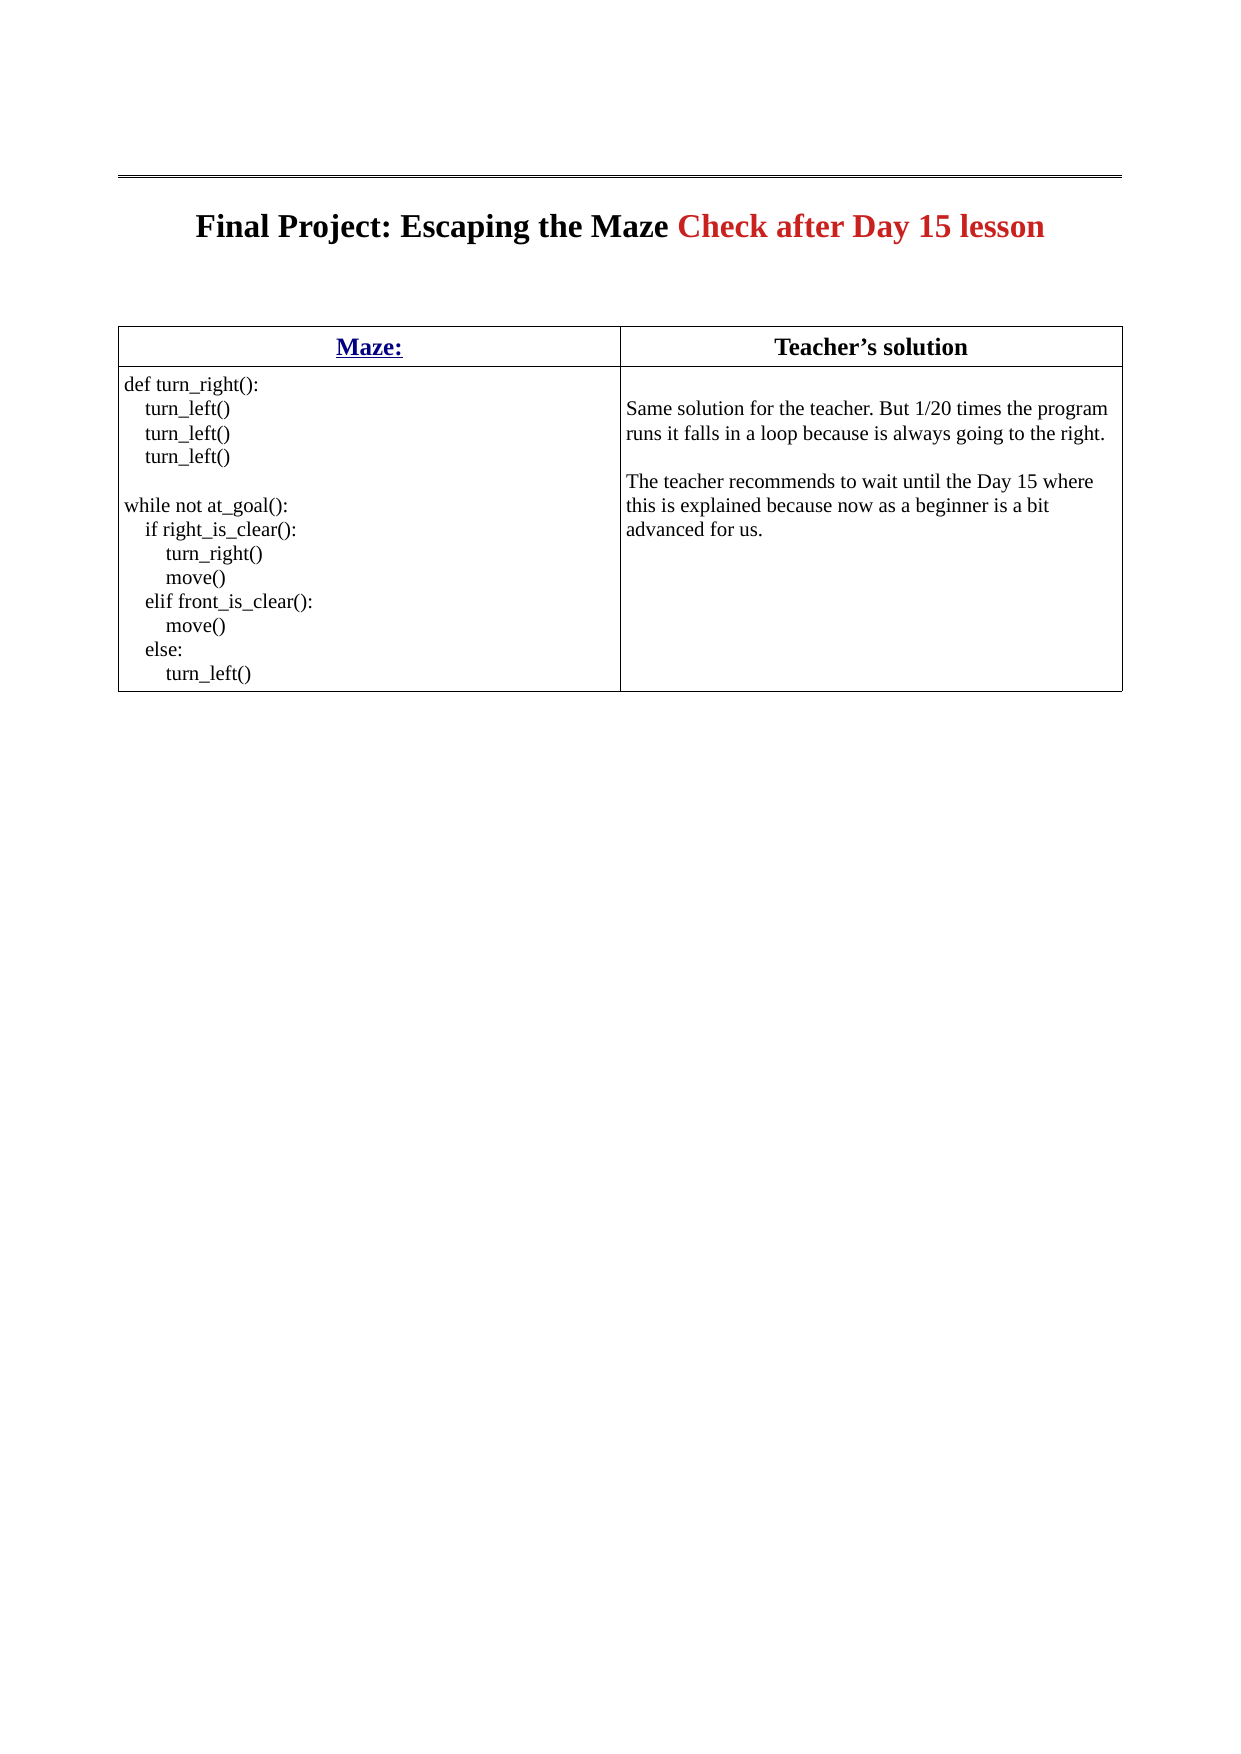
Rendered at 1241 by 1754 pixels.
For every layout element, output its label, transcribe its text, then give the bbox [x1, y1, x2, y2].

text Final Project: Escaping the Maze Check after Day 15 lesson [118, 206, 1122, 244]
table_header Teacher’s solution [621, 327, 1122, 366]
table_cell Same solution for the teacher. But 1/20 times the program runs it falls in a loop because is always going to the right. The teacher recommends to wait until the Day 15 where this is explained because now as a beginner is a bit advanced for us. [621, 367, 1122, 691]
table_header Maze: [119, 327, 620, 366]
table_cell def turn_right(): turn_left() turn_left() turn_left() while not at_goal(): if right_is_clear(): turn_right() move() elif front_is_clear(): move() else: turn_left() [119, 367, 620, 691]
